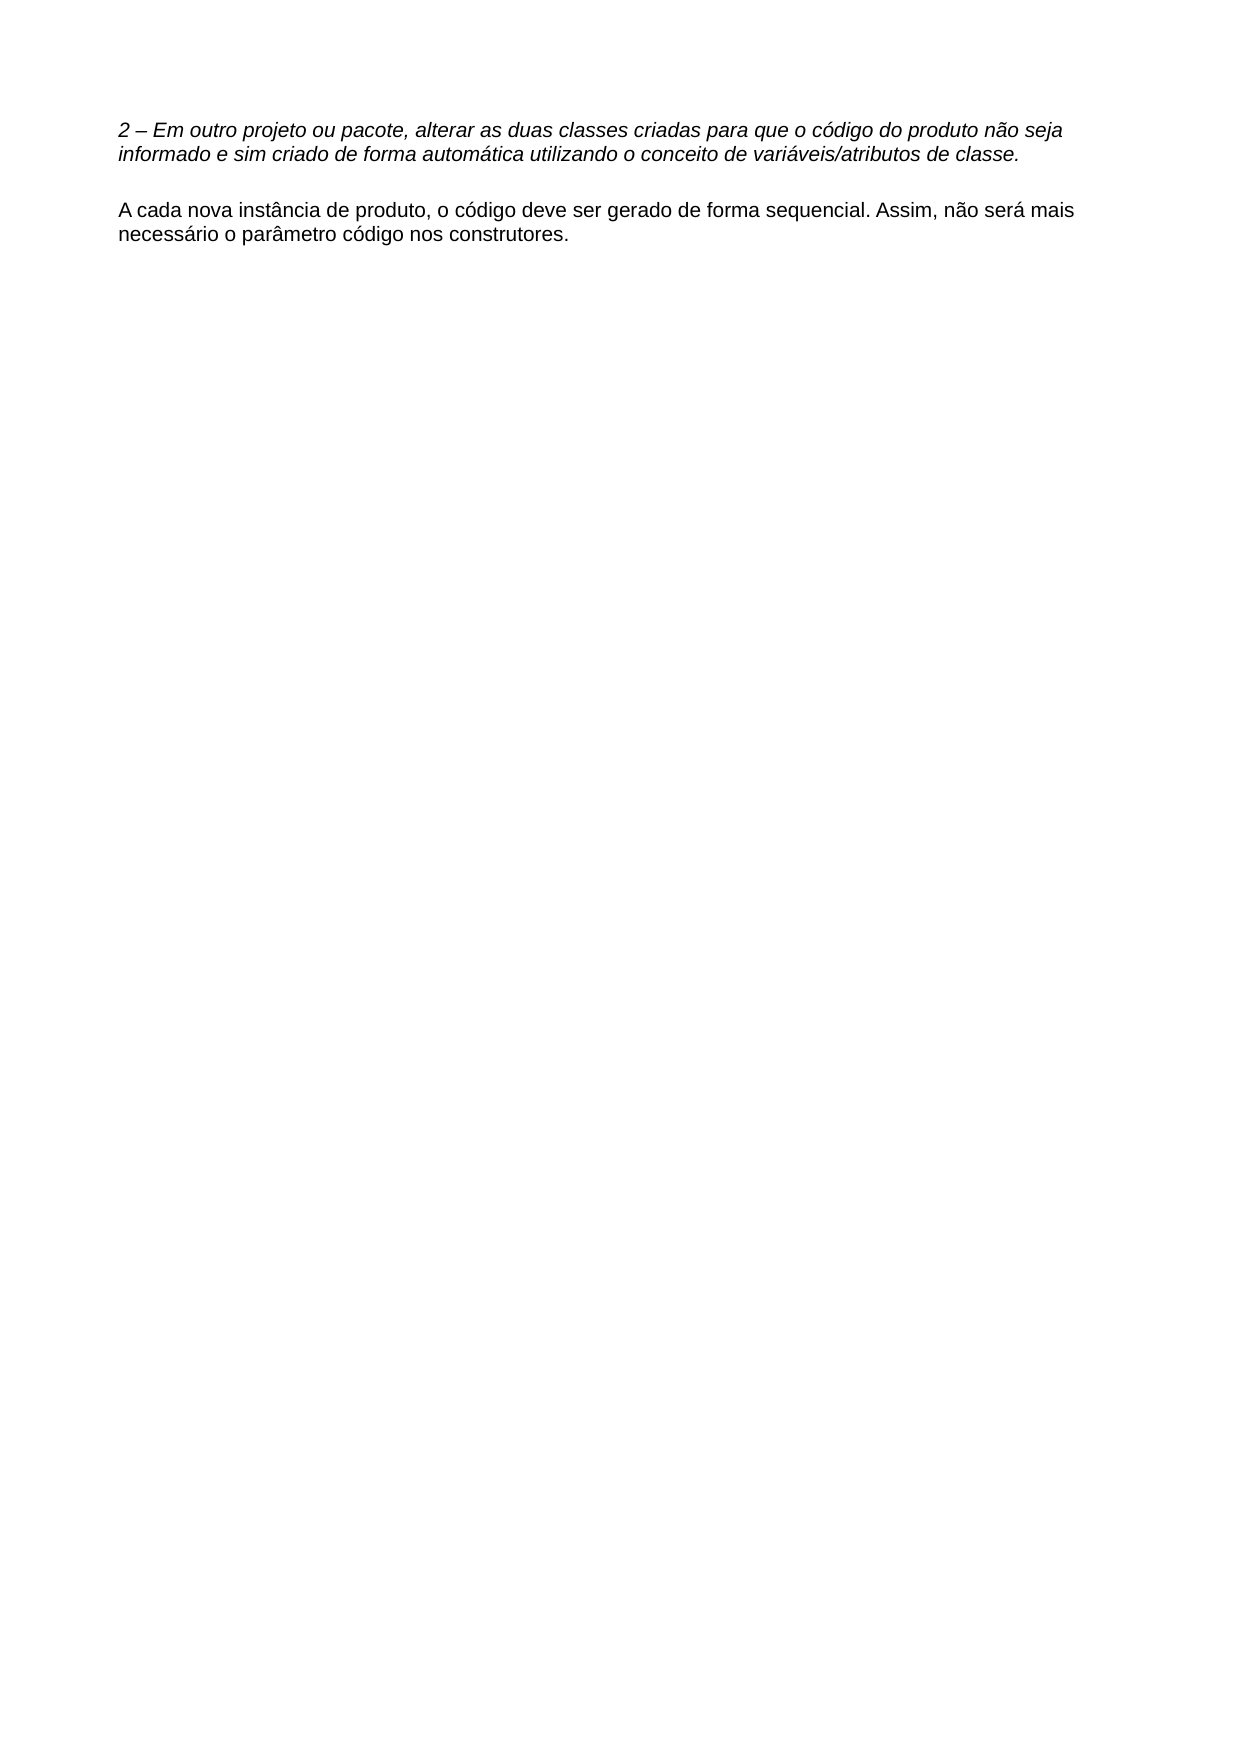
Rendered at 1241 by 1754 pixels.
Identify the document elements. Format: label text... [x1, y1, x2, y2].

text A cada nova instância de produto, o código deve ser gerado de forma sequencial. Assim, não será mais necessário o parâmetro código nos construtores. [118, 198, 1122, 246]
text 2 – Em outro projeto ou pacote, alterar as duas classes criadas para que o código do produto não seja informado e sim criado de forma automática utilizando o conceito de variáveis/atributos de classe. [118, 118, 1122, 166]
